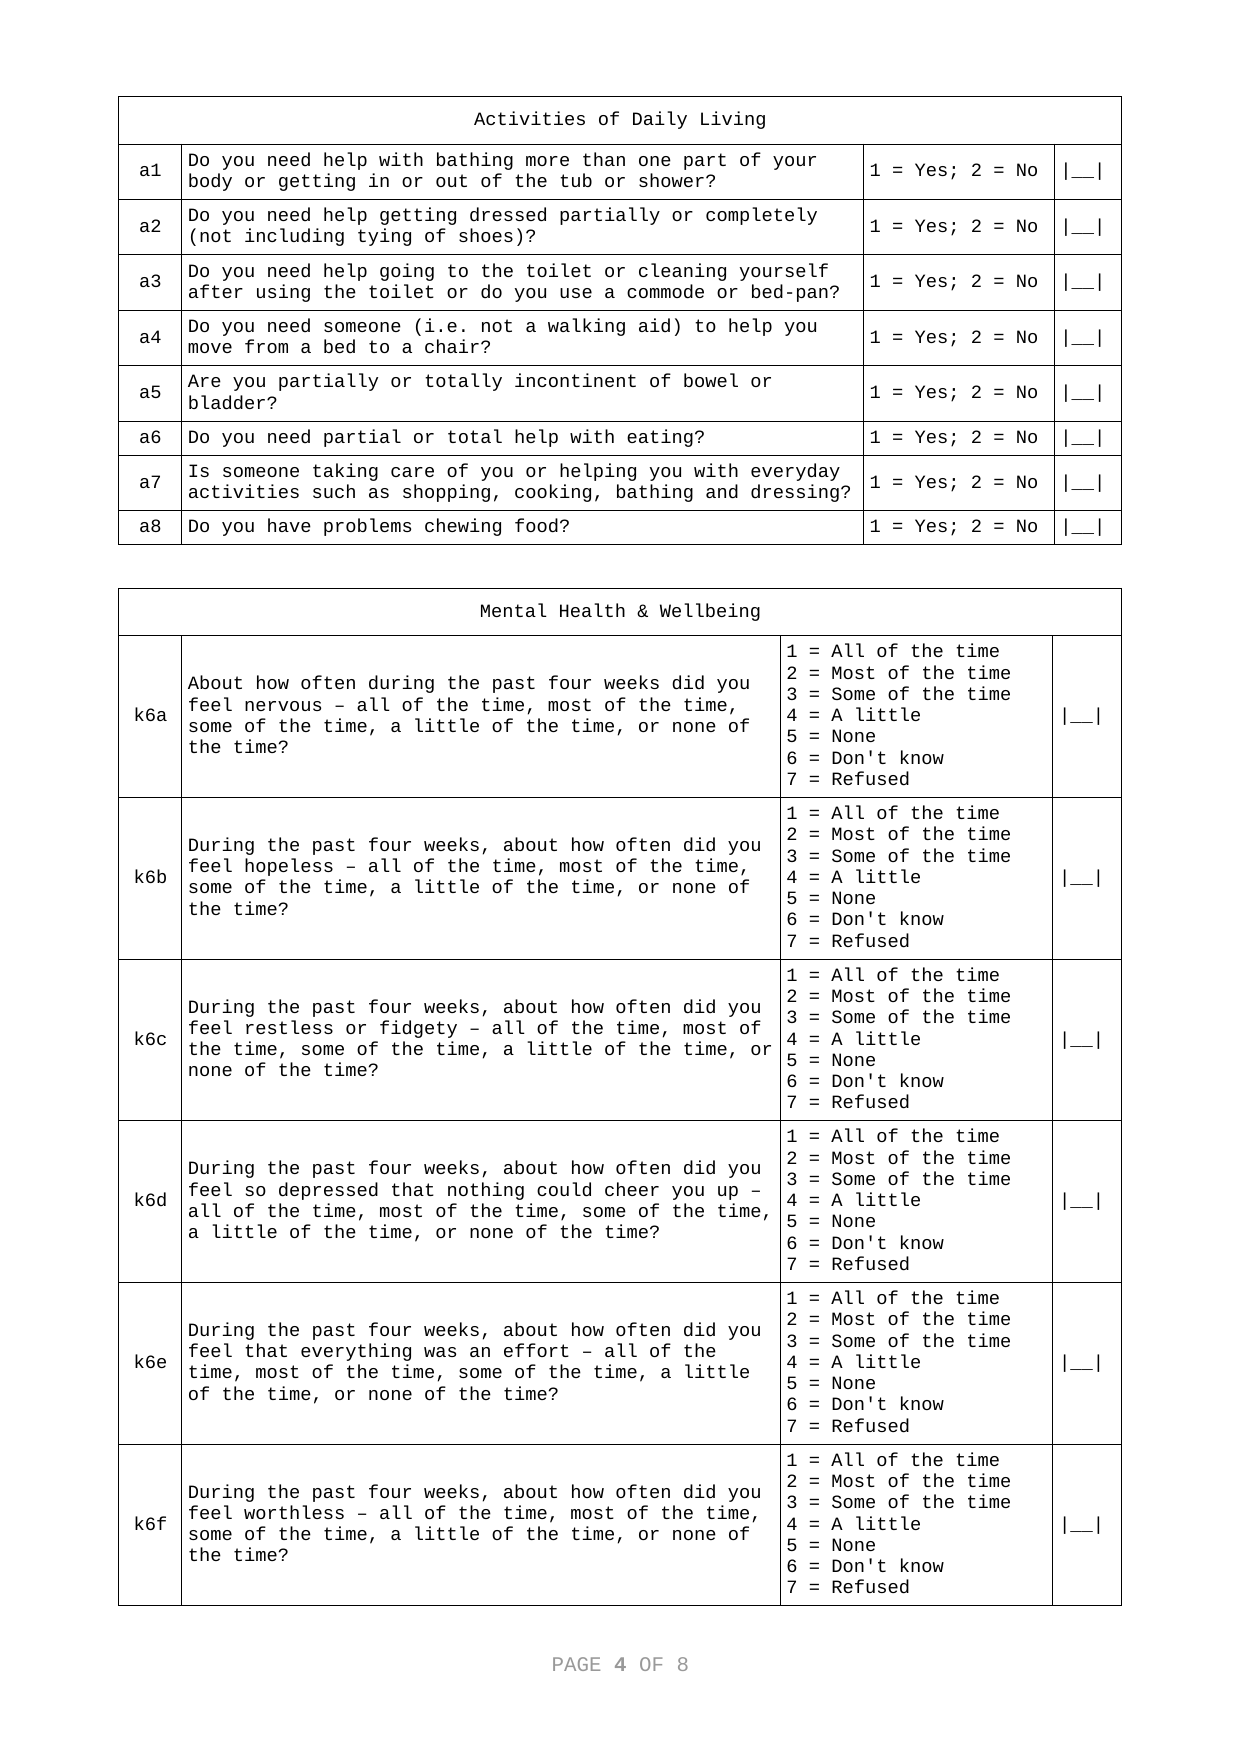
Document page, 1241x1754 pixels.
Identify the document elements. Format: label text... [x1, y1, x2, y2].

table_header Activities of Daily Living [119, 97, 1121, 143]
table_cell During the past four weeks, about how often did you feel worthless – all of the time, most of the time, some of the time, a little of the time, or none of the time? [182, 1445, 780, 1605]
table_cell |__| [1055, 145, 1121, 199]
table_cell |__| [1055, 366, 1121, 421]
table_cell Are you partially or totally incontinent of bowel or bladder? [182, 366, 863, 421]
table_cell |__| [1055, 311, 1121, 365]
table_cell Do you have problems chewing food? [182, 511, 863, 544]
table_cell a6 [119, 422, 181, 455]
table_cell a2 [119, 200, 181, 254]
table_cell a8 [119, 511, 181, 544]
table_cell 1 = Yes; 2 = No [864, 366, 1054, 421]
table_cell Do you need help going to the toilet or cleaning yourself after using the toilet or do you use a commode or bed-pan? [182, 255, 863, 310]
table_cell Do you need partial or total help with eating? [182, 422, 863, 455]
table_cell 1 = All of the time 2 = Most of the time 3 = Some of the time 4 = A little 5 = None 6 = Don't know 7 = Refused [781, 960, 1052, 1120]
table_header Mental Health & Wellbeing [119, 589, 1121, 635]
table_cell 1 = Yes; 2 = No [864, 255, 1054, 310]
table_cell 1 = All of the time 2 = Most of the time 3 = Some of the time 4 = A little 5 = None 6 = Don't know 7 = Refused [781, 636, 1052, 797]
table_cell |__| [1053, 636, 1121, 797]
table_cell |__| [1055, 456, 1121, 510]
table_cell 1 = All of the time 2 = Most of the time 3 = Some of the time 4 = A little 5 = None 6 = Don't know 7 = Refused [781, 1283, 1052, 1443]
table_cell |__| [1053, 1121, 1121, 1282]
table_cell Do you need someone (i.e. not a walking aid) to help you move from a bed to a chair? [182, 311, 863, 365]
table_cell 1 = All of the time 2 = Most of the time 3 = Some of the time 4 = A little 5 = None 6 = Don't know 7 = Refused [781, 798, 1052, 958]
table_cell |__| [1055, 200, 1121, 254]
table_cell a7 [119, 456, 181, 510]
table_cell |__| [1053, 1283, 1121, 1443]
table_cell During the past four weeks, about how often did you feel restless or fidgety – all of the time, most of the time, some of the time, a little of the time, or none of the time? [182, 960, 780, 1120]
table_cell During the past four weeks, about how often did you feel that everything was an effort – all of the time, most of the time, some of the time, a little of the time, or none of the time? [182, 1283, 780, 1443]
table_cell 1 = Yes; 2 = No [864, 456, 1054, 510]
table_cell a4 [119, 311, 181, 365]
table_cell a5 [119, 366, 181, 421]
table_cell |__| [1055, 255, 1121, 310]
table_cell During the past four weeks, about how often did you feel so depressed that nothing could cheer you up – all of the time, most of the time, some of the time, a little of the time, or none of the time? [182, 1121, 780, 1282]
table_cell k6d [119, 1121, 181, 1282]
table_cell During the past four weeks, about how often did you feel hopeless – all of the time, most of the time, some of the time, a little of the time, or none of the time? [182, 798, 780, 958]
table_cell About how often during the past four weeks did you feel nervous – all of the time, most of the time, some of the time, a little of the time, or none of the time? [182, 636, 780, 797]
table_cell Do you need help getting dressed partially or completely (not including tying of shoes)? [182, 200, 863, 254]
table_cell a1 [119, 145, 181, 199]
table_cell |__| [1053, 798, 1121, 958]
table_cell Do you need help with bathing more than one part of your body or getting in or out of the tub or shower? [182, 145, 863, 199]
table_cell 1 = Yes; 2 = No [864, 145, 1054, 199]
table_cell |__| [1053, 1445, 1121, 1605]
table_cell a3 [119, 255, 181, 310]
table_cell 1 = All of the time 2 = Most of the time 3 = Some of the time 4 = A little 5 = None 6 = Don't know 7 = Refused [781, 1445, 1052, 1605]
table_cell k6b [119, 798, 181, 958]
table_cell k6c [119, 960, 181, 1120]
table_cell 1 = Yes; 2 = No [864, 511, 1054, 544]
table_cell |__| [1053, 960, 1121, 1120]
table_cell 1 = All of the time 2 = Most of the time 3 = Some of the time 4 = A little 5 = None 6 = Don't know 7 = Refused [781, 1121, 1052, 1282]
table_cell 1 = Yes; 2 = No [864, 311, 1054, 365]
table_cell k6a [119, 636, 181, 797]
table_cell |__| [1055, 511, 1121, 544]
table_cell k6e [119, 1283, 181, 1443]
table_cell Is someone taking care of you or helping you with everyday activities such as shopping, cooking, bathing and dressing? [182, 456, 863, 510]
table_cell |__| [1055, 422, 1121, 455]
table_cell 1 = Yes; 2 = No [864, 200, 1054, 254]
table_cell 1 = Yes; 2 = No [864, 422, 1054, 455]
table_cell k6f [119, 1445, 181, 1605]
